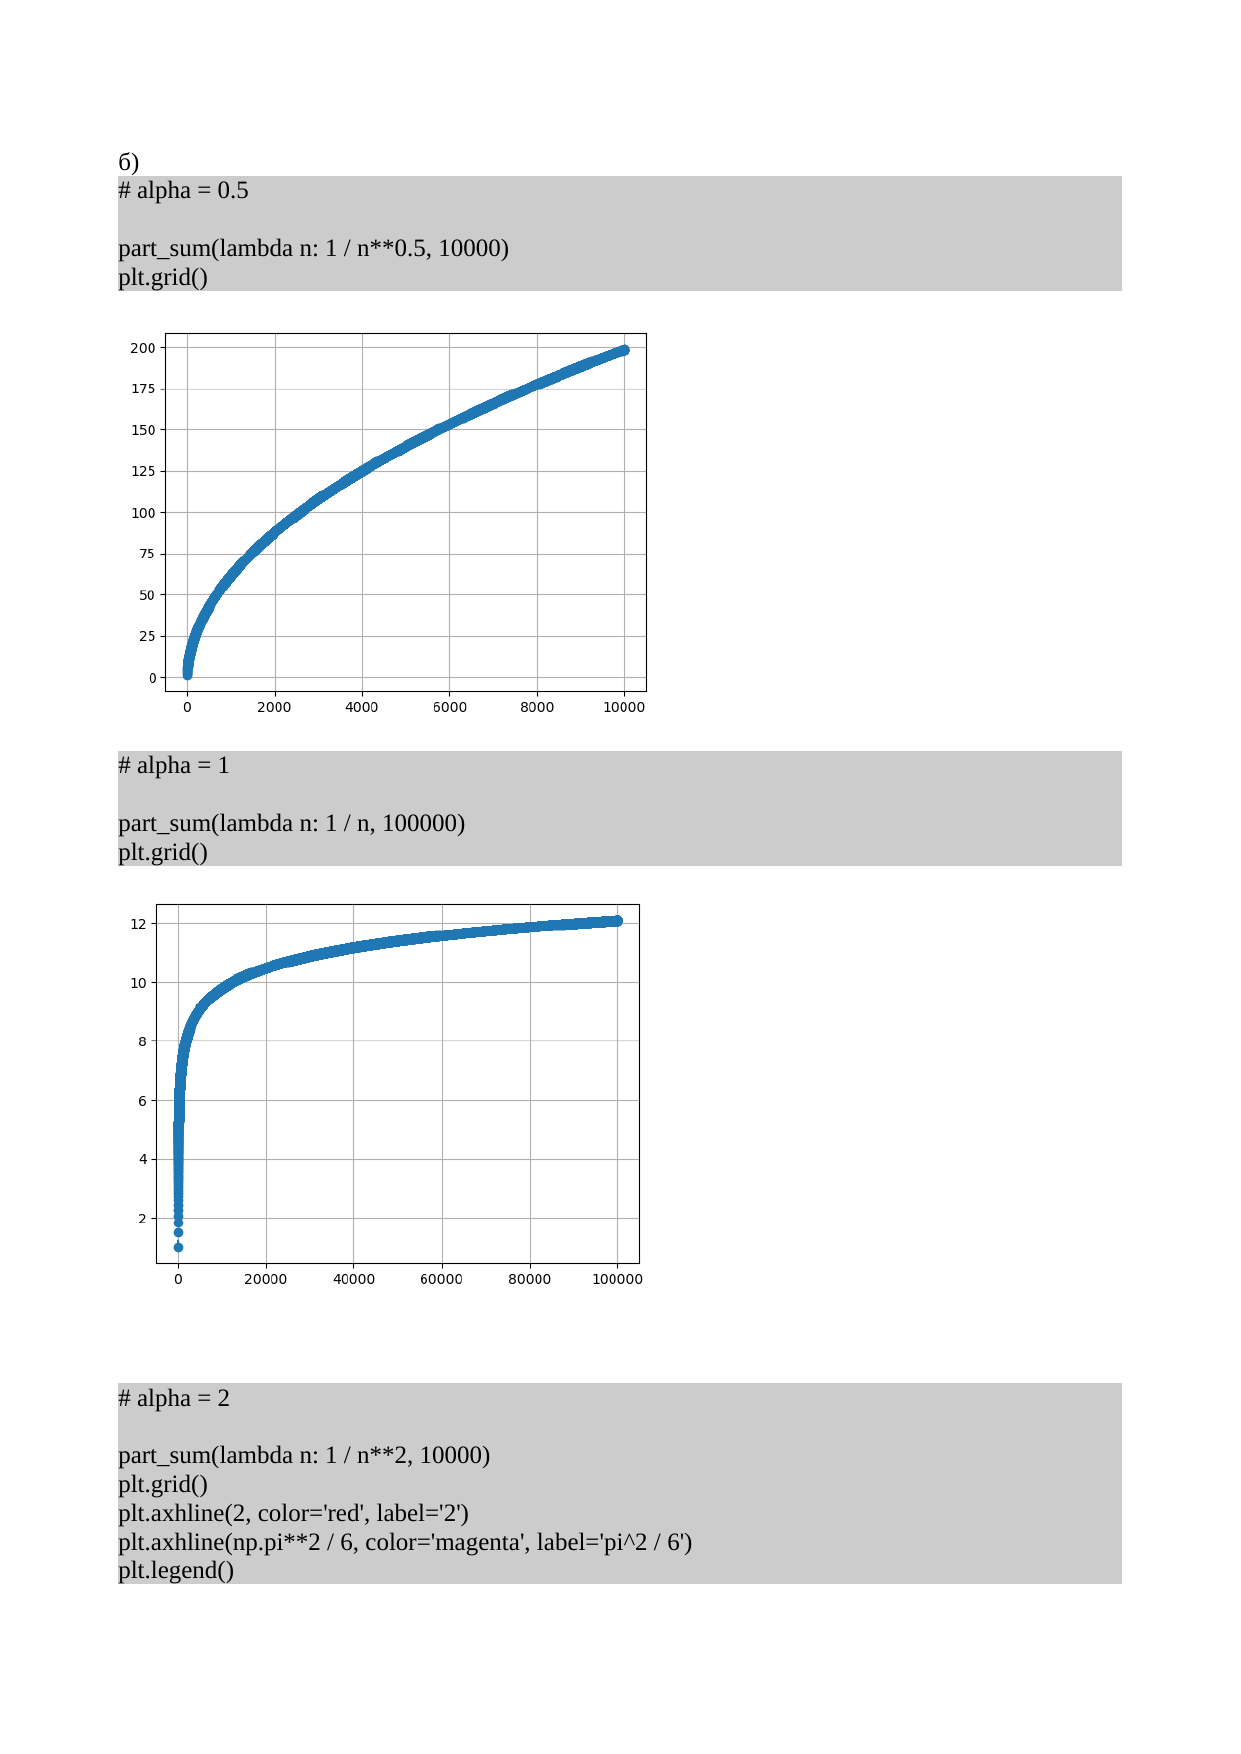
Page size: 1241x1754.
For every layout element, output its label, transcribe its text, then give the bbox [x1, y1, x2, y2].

text part_sum(lambda n: 1 / n, 100000) [118, 808, 1122, 837]
text plt.axhline(np.pi**2 / 6, color='magenta', label='pi^2 / 6') [118, 1527, 1122, 1556]
text plt.legend() [118, 1556, 1122, 1584]
text plt.grid() [118, 1469, 1122, 1498]
text б) [118, 147, 1122, 176]
text # alpha = 2 [118, 1383, 1122, 1412]
text # alpha = 0.5 [118, 176, 1122, 204]
text part_sum(lambda n: 1 / n**2, 10000) [118, 1441, 1122, 1469]
text part_sum(lambda n: 1 / n**0.5, 10000) [118, 233, 1122, 262]
picture [119, 894, 652, 1296]
text plt.axhline(2, color='red', label='2') [118, 1498, 1122, 1527]
text plt.grid() [118, 837, 1122, 866]
picture [120, 323, 655, 724]
text # alpha = 1 [118, 751, 1122, 779]
text plt.grid() [118, 262, 1122, 291]
